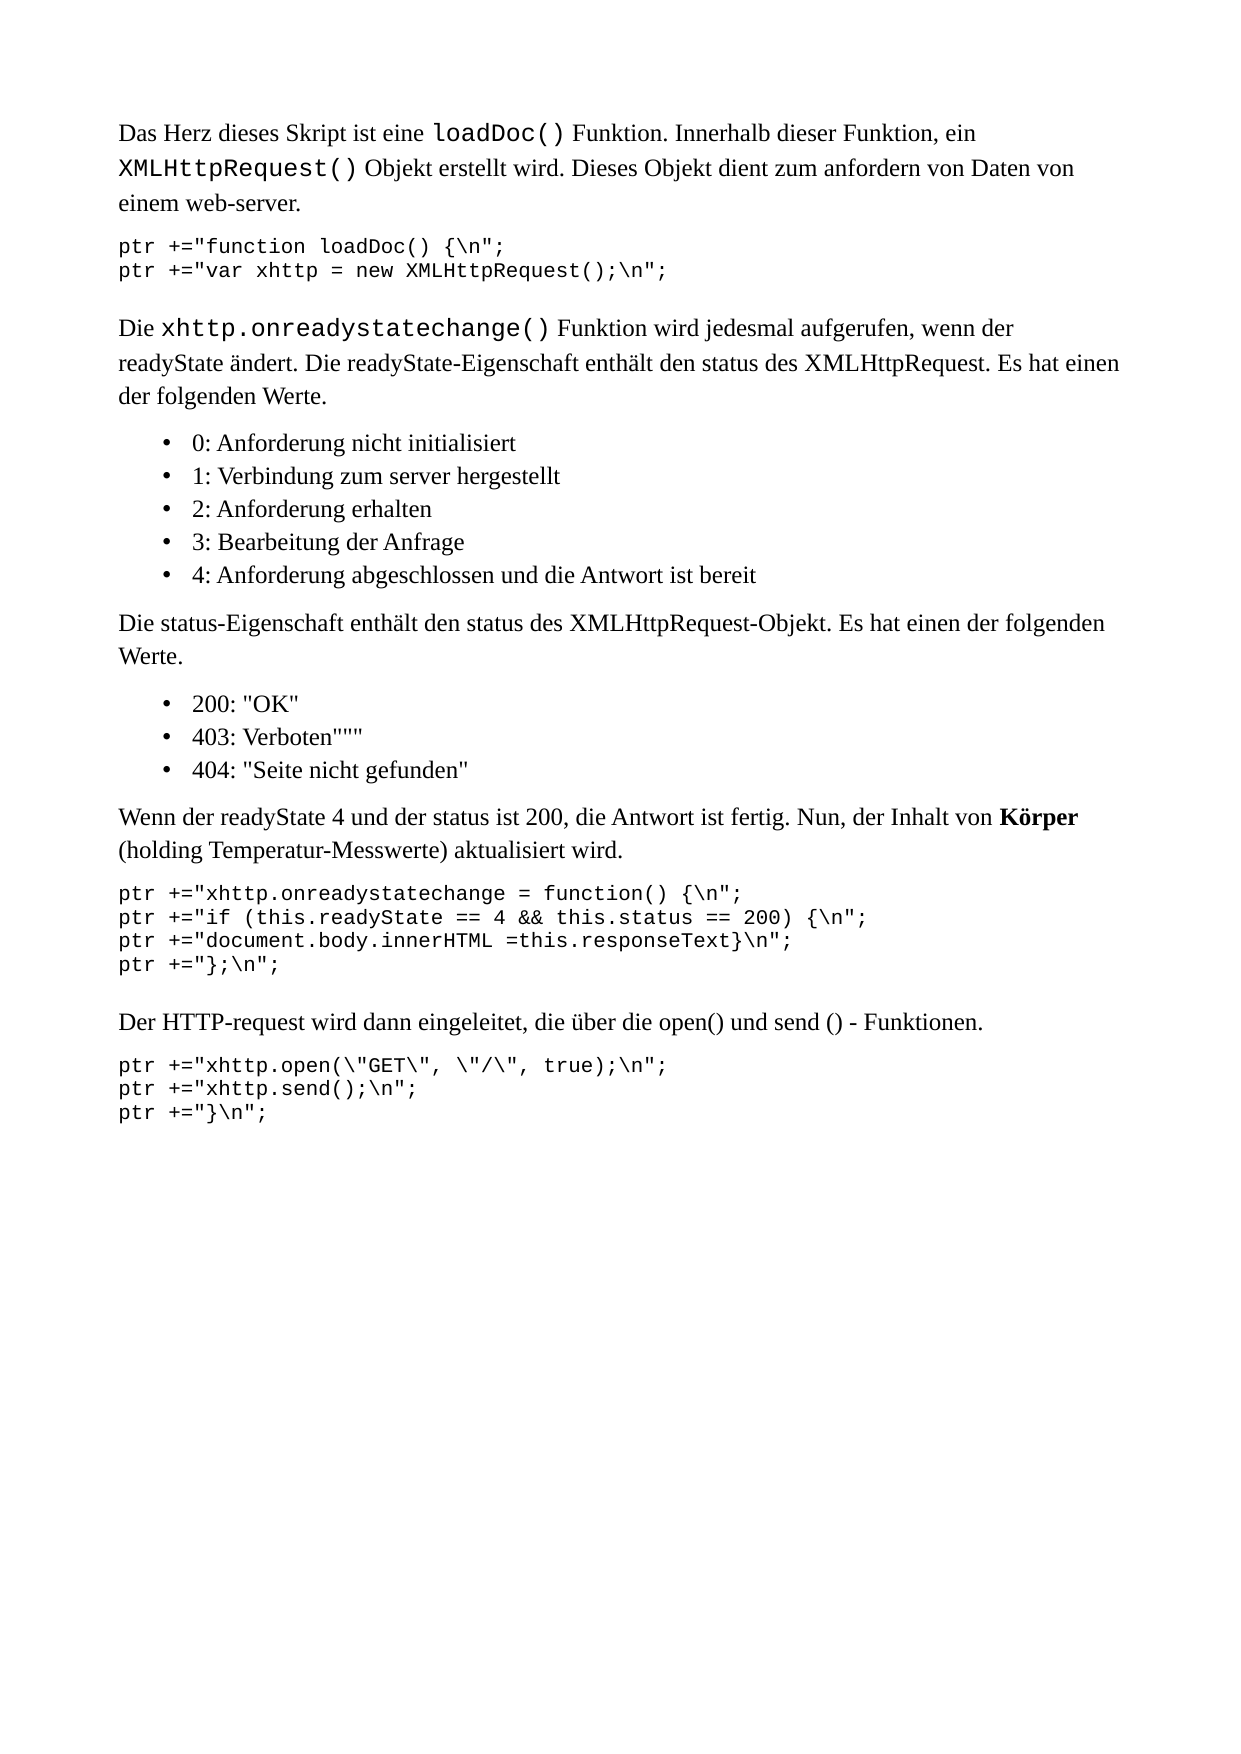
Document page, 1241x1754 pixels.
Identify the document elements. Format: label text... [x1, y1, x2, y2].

list 1: Verbindung zum server hergestellt [162, 461, 1122, 490]
list 403: Verboten""" [162, 722, 1122, 751]
text Die xhttp.onreadystatechange() Funktion wird jedesmal aufgerufen, wenn der readyState ändert. Die readyState-Eigenschaft enthält den status des XMLHttpRequest. Es hat einen der folgenden Werte. [118, 313, 1122, 409]
text Die status-Eigenschaft enthält den status des XMLHttpRequest-Objekt. Es hat einen der folgenden Werte. [118, 608, 1122, 670]
text Das Herz dieses Skript ist eine loadDoc() Funktion. Innerhalb dieser Funktion, ein XMLHttpRequest() Objekt erstellt wird. Dieses Objekt dient zum anfordern von Daten von einem web-server. [118, 118, 1122, 217]
list 2: Anforderung erhalten [162, 494, 1122, 523]
text ptr +="};\n"; [118, 954, 1122, 978]
list 3: Bearbeitung der Anfrage [162, 527, 1122, 556]
text Wenn der readyState 4 und der status ist 200, die Antwort ist fertig. Nun, der Inhalt von Körper (holding Temperatur-Messwerte) aktualisiert wird. [118, 802, 1122, 864]
text ptr +="xhttp.send();\n"; [118, 1078, 1122, 1102]
text ptr +="if (this.readyState == 4 && this.status == 200) {\n"; [118, 907, 1122, 930]
text ptr +="function loadDoc() {\n"; [118, 236, 1122, 259]
text ptr +="var xhttp = new XMLHttpRequest();\n"; [118, 259, 1122, 283]
list 200: "OK" [162, 689, 1122, 717]
text ptr +="}\n"; [118, 1102, 1122, 1126]
list 404: "Seite nicht gefunden" [162, 755, 1122, 783]
text ptr +="document.body.innerHTML =this.responseText}\n"; [118, 930, 1122, 954]
list 4: Anforderung abgeschlossen und die Antwort ist bereit [162, 561, 1122, 589]
text ptr +="xhttp.onreadystatechange = function() {\n"; [118, 883, 1122, 907]
list 0: Anforderung nicht initialisiert [162, 428, 1122, 457]
text Der HTTP-request wird dann eingeleitet, die über die open() und send () - Funktionen. [118, 1007, 1122, 1036]
text ptr +="xhttp.open(\"GET\", \"/\", true);\n"; [118, 1055, 1122, 1078]
